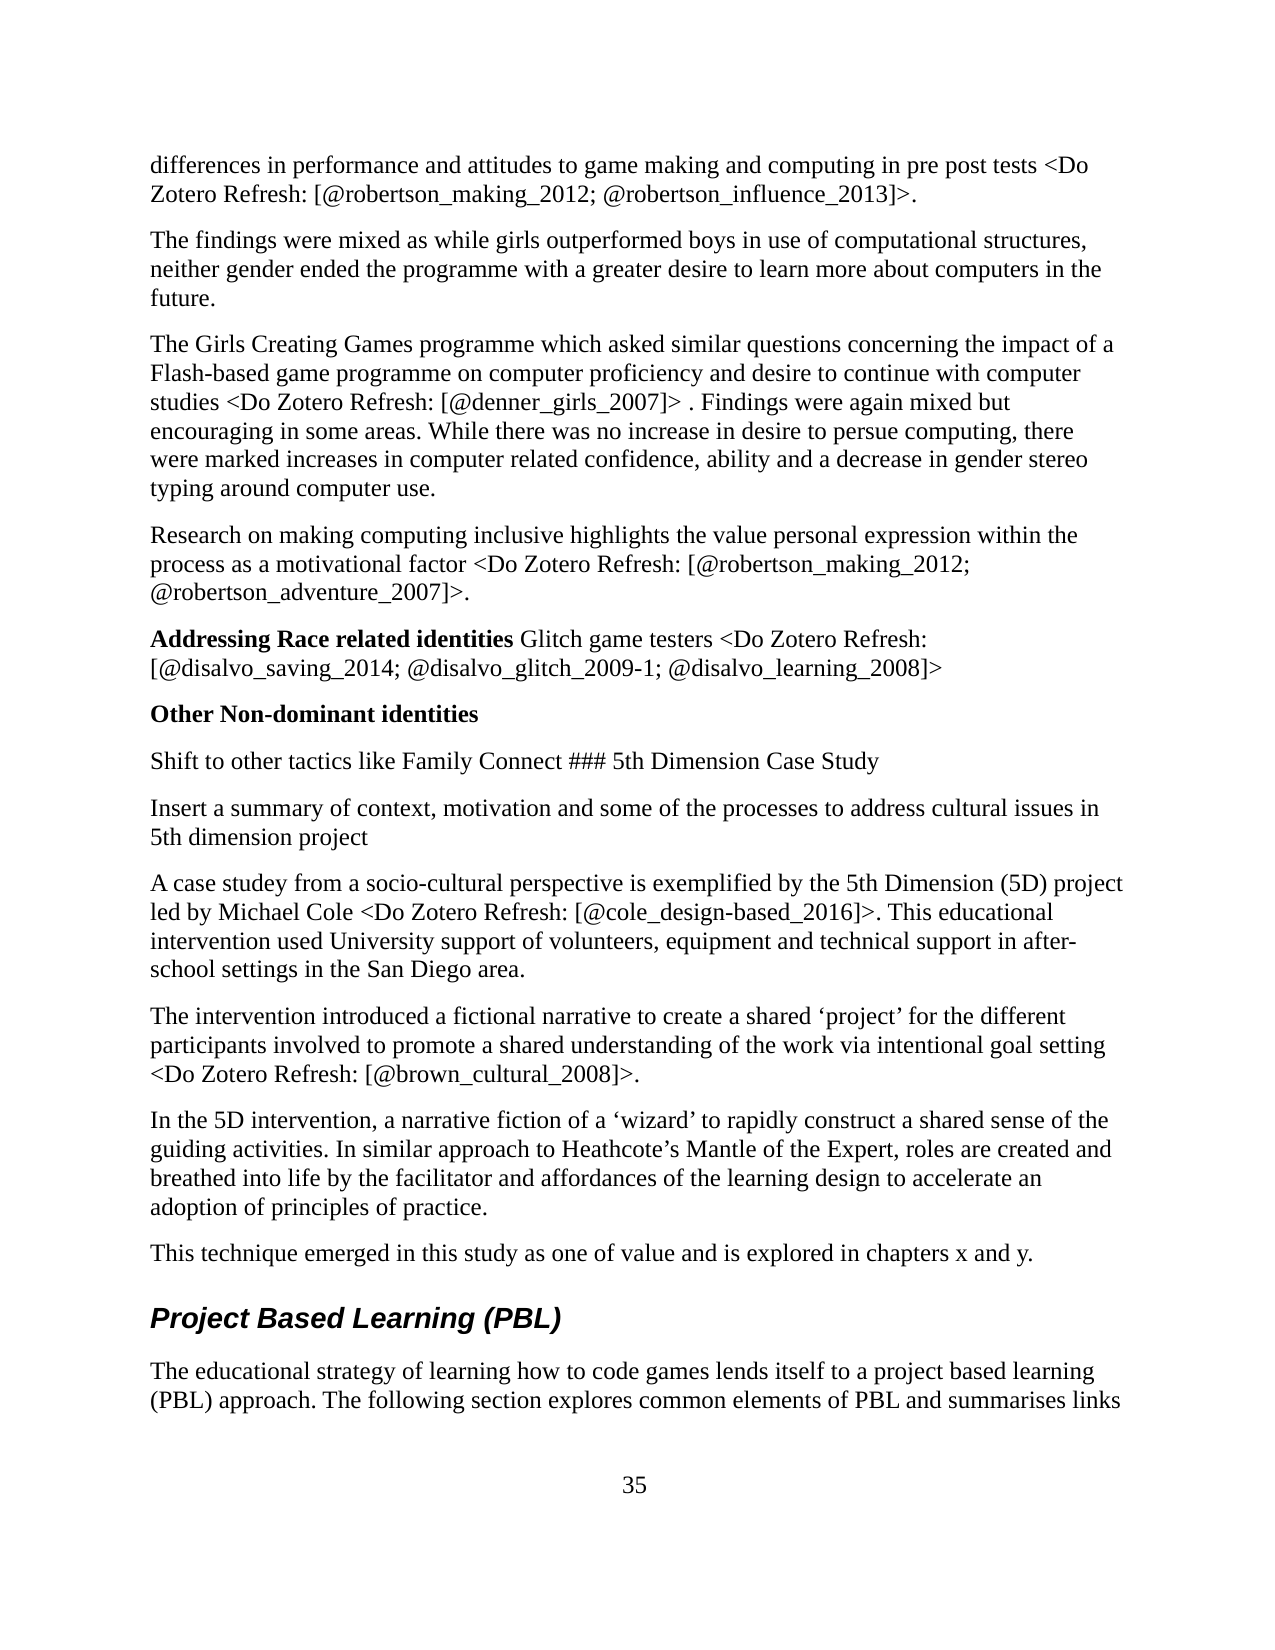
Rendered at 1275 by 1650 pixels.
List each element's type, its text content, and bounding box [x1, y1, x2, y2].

text Insert a summary of context, motivation and some of the processes to address cultural issues in 5th dimension project [150, 793, 1125, 850]
text Other Non-dominant identities [150, 699, 1125, 728]
text A case studey from a socio-cultural perspective is exemplified by the 5th Dimension (5D) project led by Michael Cole <Do Zotero Refresh: [@cole_design-based_2016]>. This educational intervention used University support of volunteers, equipment and technical support in after-school settings in the San Diego area. [150, 868, 1125, 983]
text The Girls Creating Games programme which asked similar questions concerning the impact of a Flash-based game programme on computer proficiency and desire to continue with computer studies <Do Zotero Refresh: [@denner_girls_2007]> . Findings were again mixed but encouraging in some areas. While there was no increase in desire to persue computing, there were marked increases in computer related confidence, ability and a decrease in gender stereo typing around computer use. [150, 329, 1125, 502]
subtitle Project Based Learning (PBL) [150, 1301, 1125, 1334]
text The findings were mixed as while girls outperformed boys in use of computational structures, neither gender ended the programme with a greater desire to learn more about computers in the future. [150, 225, 1125, 312]
text Shift to other tactics like Family Connect ### 5th Dimension Case Study [150, 746, 1125, 775]
text differences in performance and attitudes to game making and computing in pre post tests <Do Zotero Refresh: [@robertson_making_2012; @robertson_influence_2013]>. [150, 150, 1125, 207]
text In the 5D intervention, a narrative fiction of a ‘wizard’ to rapidly construct a shared sense of the guiding activities. In similar approach to Heathcote’s Mantle of the Expert, roles are created and breathed into life by the facilitator and affordances of the learning design to accelerate an adoption of principles of practice. [150, 1105, 1125, 1220]
text Research on making computing inclusive highlights the value personal expression within the process as a motivational factor <Do Zotero Refresh: [@robertson_making_2012; @robertson_adventure_2007]>. [150, 520, 1125, 606]
text The educational strategy of learning how to code games lends itself to a project based learning (PBL) approach. The following section explores common elements of PBL and summarises links [150, 1356, 1125, 1413]
text This technique emerged in this study as one of value and is explored in chapters x and y. [150, 1238, 1125, 1267]
text The intervention introduced a fictional narrative to create a shared ‘project’ for the different participants involved to promote a shared understanding of the work via intentional goal setting <Do Zotero Refresh: [@brown_cultural_2008]>. [150, 1001, 1125, 1087]
text Addressing Race related identities Glitch game testers <Do Zotero Refresh: [@disalvo_saving_2014; @disalvo_glitch_2009-1; @disalvo_learning_2008]> [150, 624, 1125, 682]
